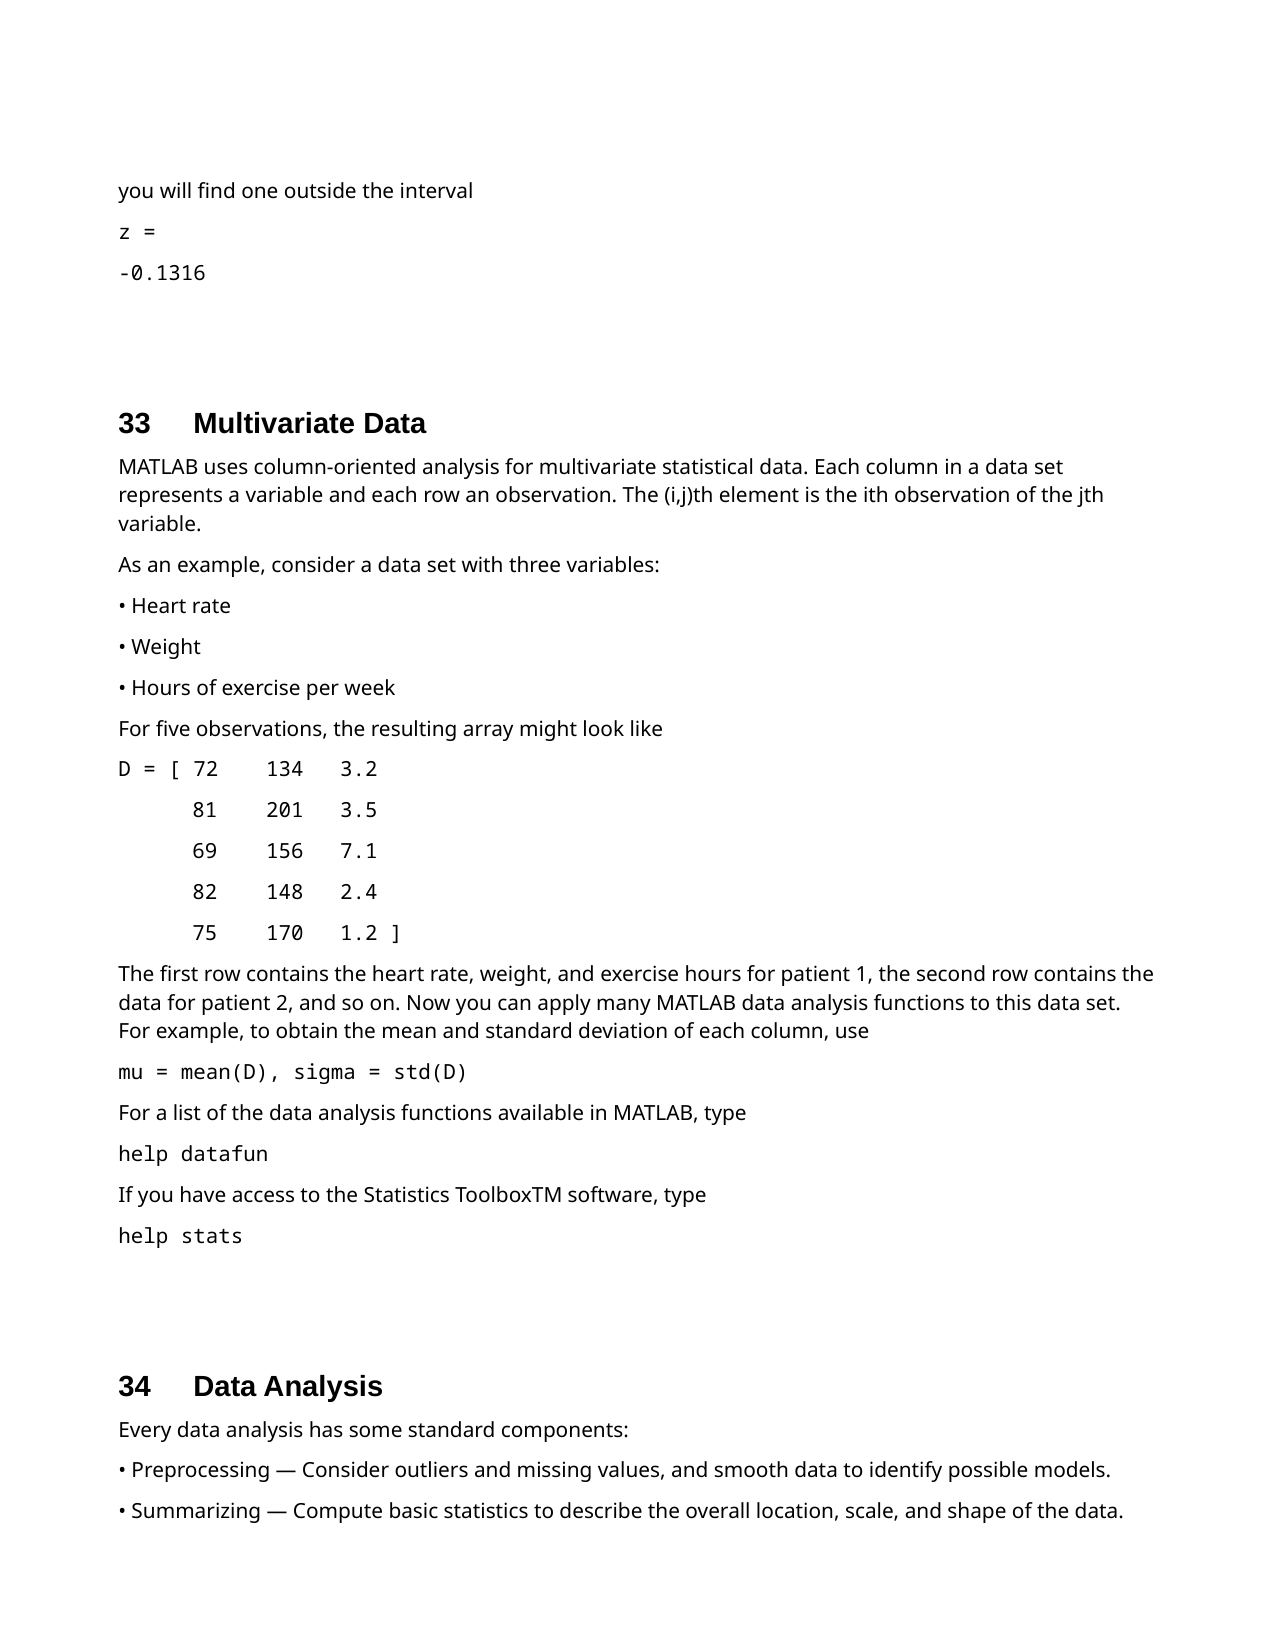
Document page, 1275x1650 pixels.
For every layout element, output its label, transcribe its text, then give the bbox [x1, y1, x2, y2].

text 81 201 3.5 [118, 796, 1157, 824]
text MATLAB uses column-oriented analysis for multivariate statistical data. Each column in a data set represents a variable and each row an observation. The (i,j)th element is the ith observation of the jth variable. [118, 452, 1157, 537]
text help datafun [118, 1139, 1157, 1167]
text • Hours of exercise per week [118, 673, 1157, 701]
text you will find one outside the interval [118, 176, 1157, 205]
text -0.1316 [118, 258, 1157, 287]
subtitle Multivariate Data [118, 406, 1157, 439]
text As an example, consider a data set with three variables: [118, 550, 1157, 578]
text help stats [118, 1221, 1157, 1249]
text 82 148 2.4 [118, 877, 1157, 906]
subtitle Data Analysis [118, 1369, 1157, 1402]
text For a list of the data analysis functions available in MATLAB, type [118, 1098, 1157, 1126]
text • Summarizing — Compute basic statistics to describe the overall location, scale, and shape of the data. [118, 1497, 1157, 1525]
text For five observations, the resulting array might look like [118, 714, 1157, 742]
text 75 170 1.2 ] [118, 918, 1157, 947]
text • Preprocessing — Consider outliers and missing values, and smooth data to identify possible models. [118, 1456, 1157, 1484]
text The first row contains the heart rate, weight, and exercise hours for patient 1, the second row contains the data for patient 2, and so on. Now you can apply many MATLAB data analysis functions to this data set. For example, to obtain the mean and standard deviation of each column, use [118, 959, 1157, 1044]
text • Weight [118, 632, 1157, 660]
text D = [ 72 134 3.2 [118, 754, 1157, 783]
text mu = mean(D), sigma = std(D) [118, 1057, 1157, 1086]
text 69 156 7.1 [118, 836, 1157, 865]
text If you have access to the Statistics ToolboxTM software, type [118, 1180, 1157, 1208]
text Every data analysis has some standard components: [118, 1415, 1157, 1443]
text z = [118, 217, 1157, 246]
text • Heart rate [118, 591, 1157, 619]
